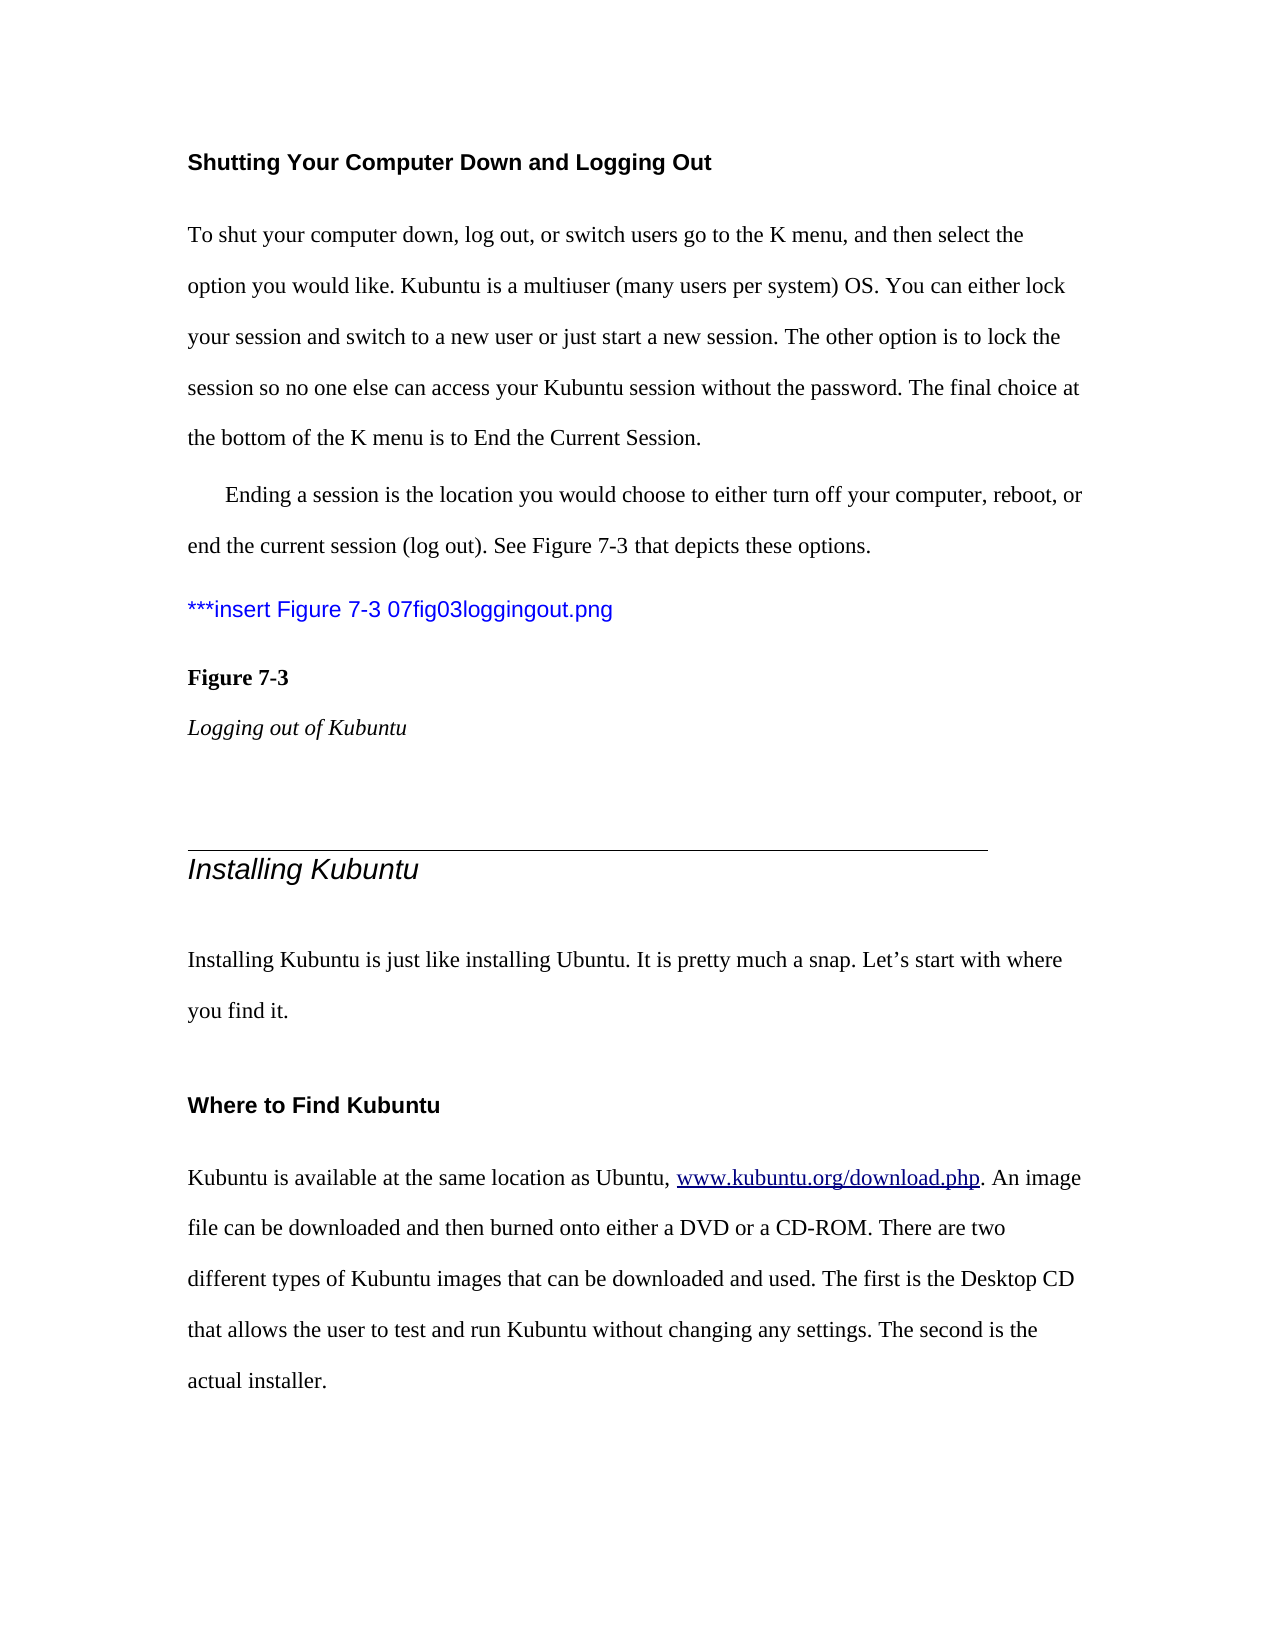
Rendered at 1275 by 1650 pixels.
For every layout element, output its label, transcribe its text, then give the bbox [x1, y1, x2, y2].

text ***insert Figure 7-3 07fig03loggingout.png [187, 597, 1087, 622]
text Kubuntu is available at the same location as Ubuntu, www.kubuntu.org/download.php. An image file can be downloaded and then burned onto either a DVD or a CD-ROM. There are two different types of Kubuntu images that can be downloaded and used. The first is the Desktop CD that allows the user to test and run Kubuntu without changing any settings. The second is the actual installer. [187, 1164, 1087, 1393]
text To shut your computer down, log out, or switch users go to the K menu, and then select the option you would like. Kubuntu is a multiuser (many users per system) OS. You can either lock your session and switch to a new user or just start a new session. The other option is to lock the session so no one else can access your Kubuntu session without the password. The final choice at the bottom of the K menu is to End the Current Session. [187, 222, 1087, 451]
text Installing Kubuntu [187, 851, 988, 885]
text Logging out of Kubuntu [187, 715, 1087, 741]
text Installing Kubuntu is just like installing Ubuntu. It is pretty much a snap. Let’s start with where you find it. [187, 947, 1087, 1023]
text Ending a session is the location you would choose to either turn off your computer, reboot, or end the current session (log out). See Figure 7-3 that depicts these options. [187, 482, 1087, 559]
text Where to Find Kubuntu [187, 1092, 1087, 1118]
text Shutting Your Computer Down and Logging Out [187, 150, 1087, 176]
text Figure 7-3 [187, 664, 1087, 690]
